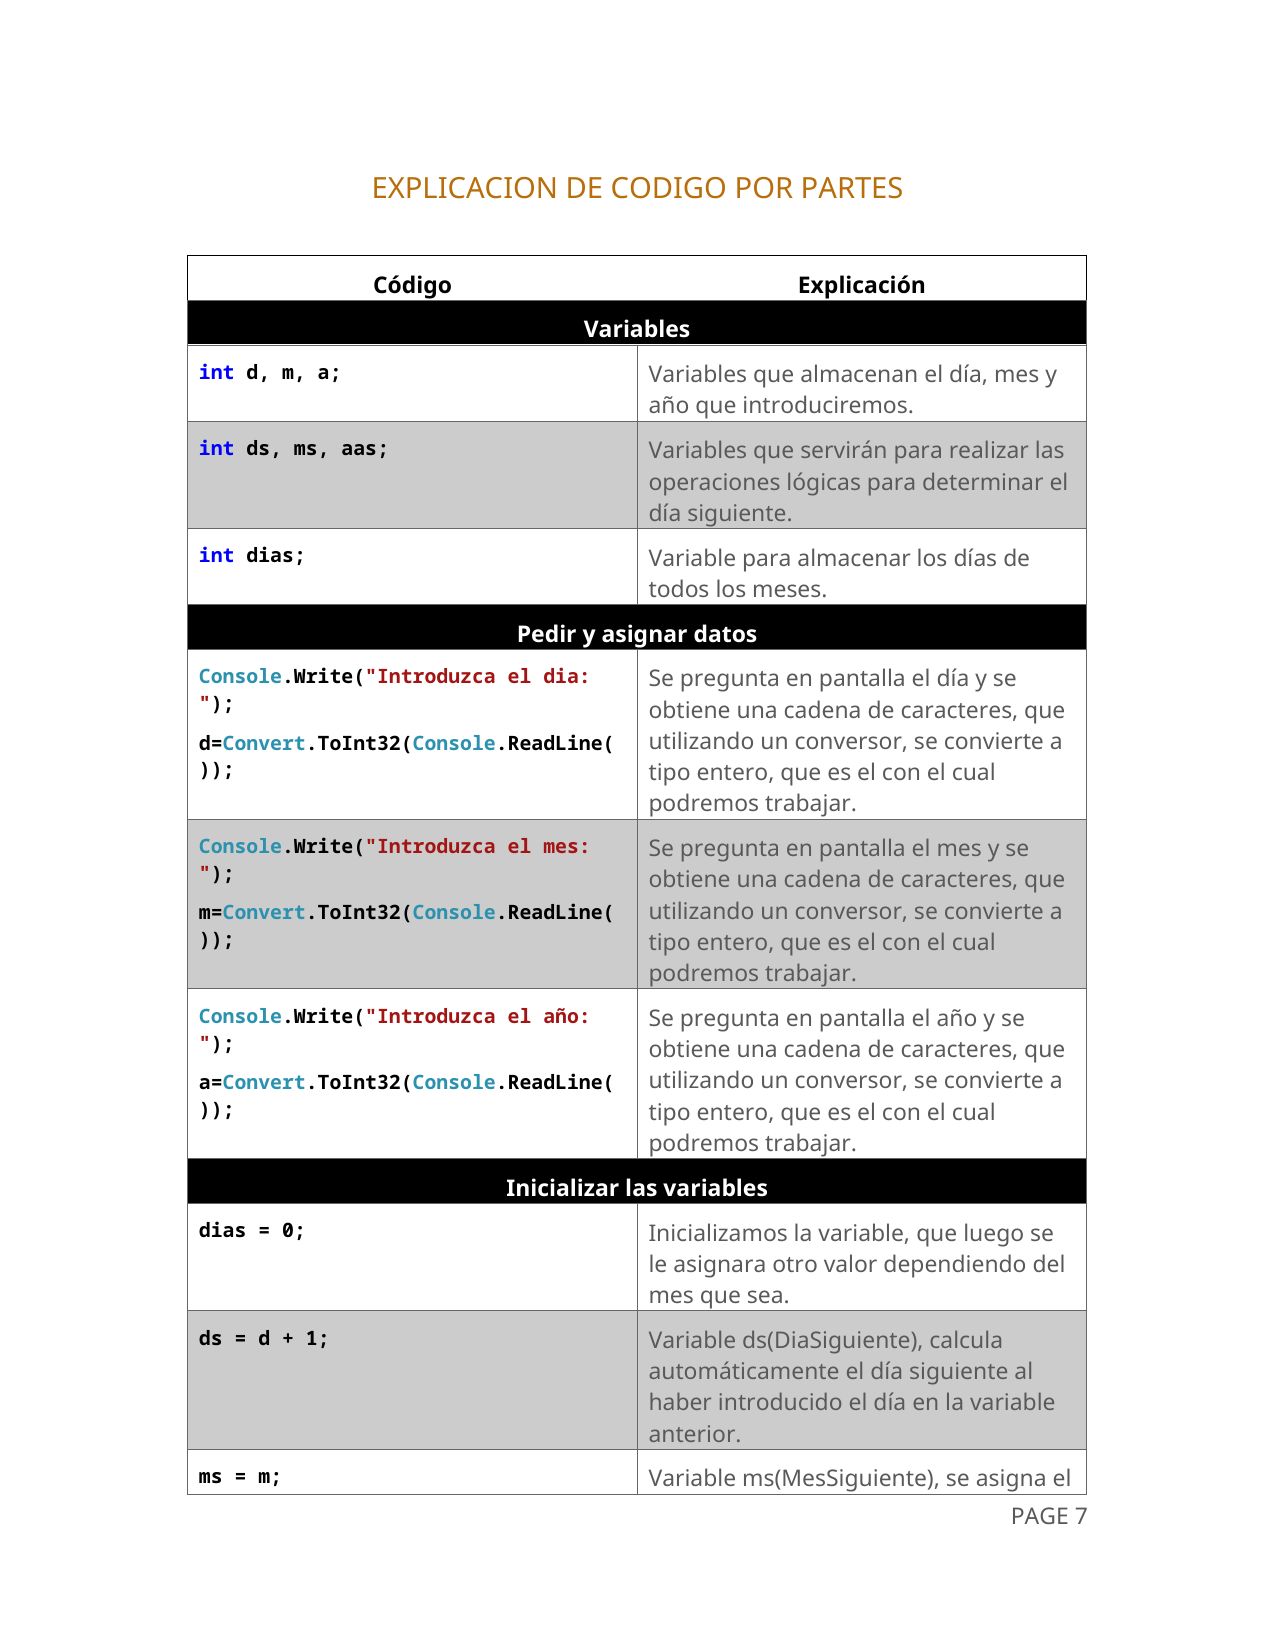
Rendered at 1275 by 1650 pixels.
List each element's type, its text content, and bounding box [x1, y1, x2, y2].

table_cell int dias; [188, 529, 637, 604]
table_cell Variable ms(MesSiguiente), se asigna el [638, 1450, 1086, 1493]
table_cell Variables que servirán para realizar las operaciones lógicas para determinar el día siguiente. [638, 422, 1086, 528]
table_cell Console.Write("Introduzca el dia: "); d=Convert.ToInt32(Console.ReadLine()); [188, 650, 637, 818]
table_cell Console.Write("Introduzca el mes: "); m=Convert.ToInt32(Console.ReadLine()); [188, 820, 637, 988]
table_cell Variable para almacenar los días de todos los meses. [638, 529, 1086, 604]
table_cell ds = d + 1; [188, 1311, 637, 1449]
table_cell ms = m; [188, 1450, 637, 1493]
table_cell dias = 0; [188, 1204, 637, 1310]
table_cell Inicializar las variables [188, 1159, 1086, 1203]
table_header Código [188, 256, 637, 300]
table_cell Se pregunta en pantalla el año y se obtiene una cadena de caracteres, que utilizando un conversor, se convierte a tipo entero, que es el con el cual podremos trabajar. [638, 989, 1086, 1158]
table_cell int ds, ms, aas; [188, 422, 637, 528]
table_cell Variables que almacenan el día, mes y año que introduciremos. [638, 346, 1086, 421]
table_cell Pedir y asignar datos [188, 605, 1086, 649]
table_header Explicación [637, 256, 1086, 300]
table_cell Console.Write("Introduzca el año: "); a=Convert.ToInt32(Console.ReadLine()); [188, 989, 637, 1158]
subtitle Explicacion de codigo por partes [187, 168, 1087, 251]
table_cell int d, m, a; [188, 346, 637, 421]
table_cell Variable ds(DiaSiguiente), calcula automáticamente el día siguiente al haber introducido el día en la variable anterior. [638, 1311, 1086, 1449]
table_cell Variables [188, 301, 1086, 344]
table_cell Se pregunta en pantalla el día y se obtiene una cadena de caracteres, que utilizando un conversor, se convierte a tipo entero, que es el con el cual podremos trabajar. [638, 650, 1086, 818]
table_cell Se pregunta en pantalla el mes y se obtiene una cadena de caracteres, que utilizando un conversor, se convierte a tipo entero, que es el con el cual podremos trabajar. [638, 820, 1086, 988]
table_cell Inicializamos la variable, que luego se le asignara otro valor dependiendo del mes que sea. [638, 1204, 1086, 1310]
